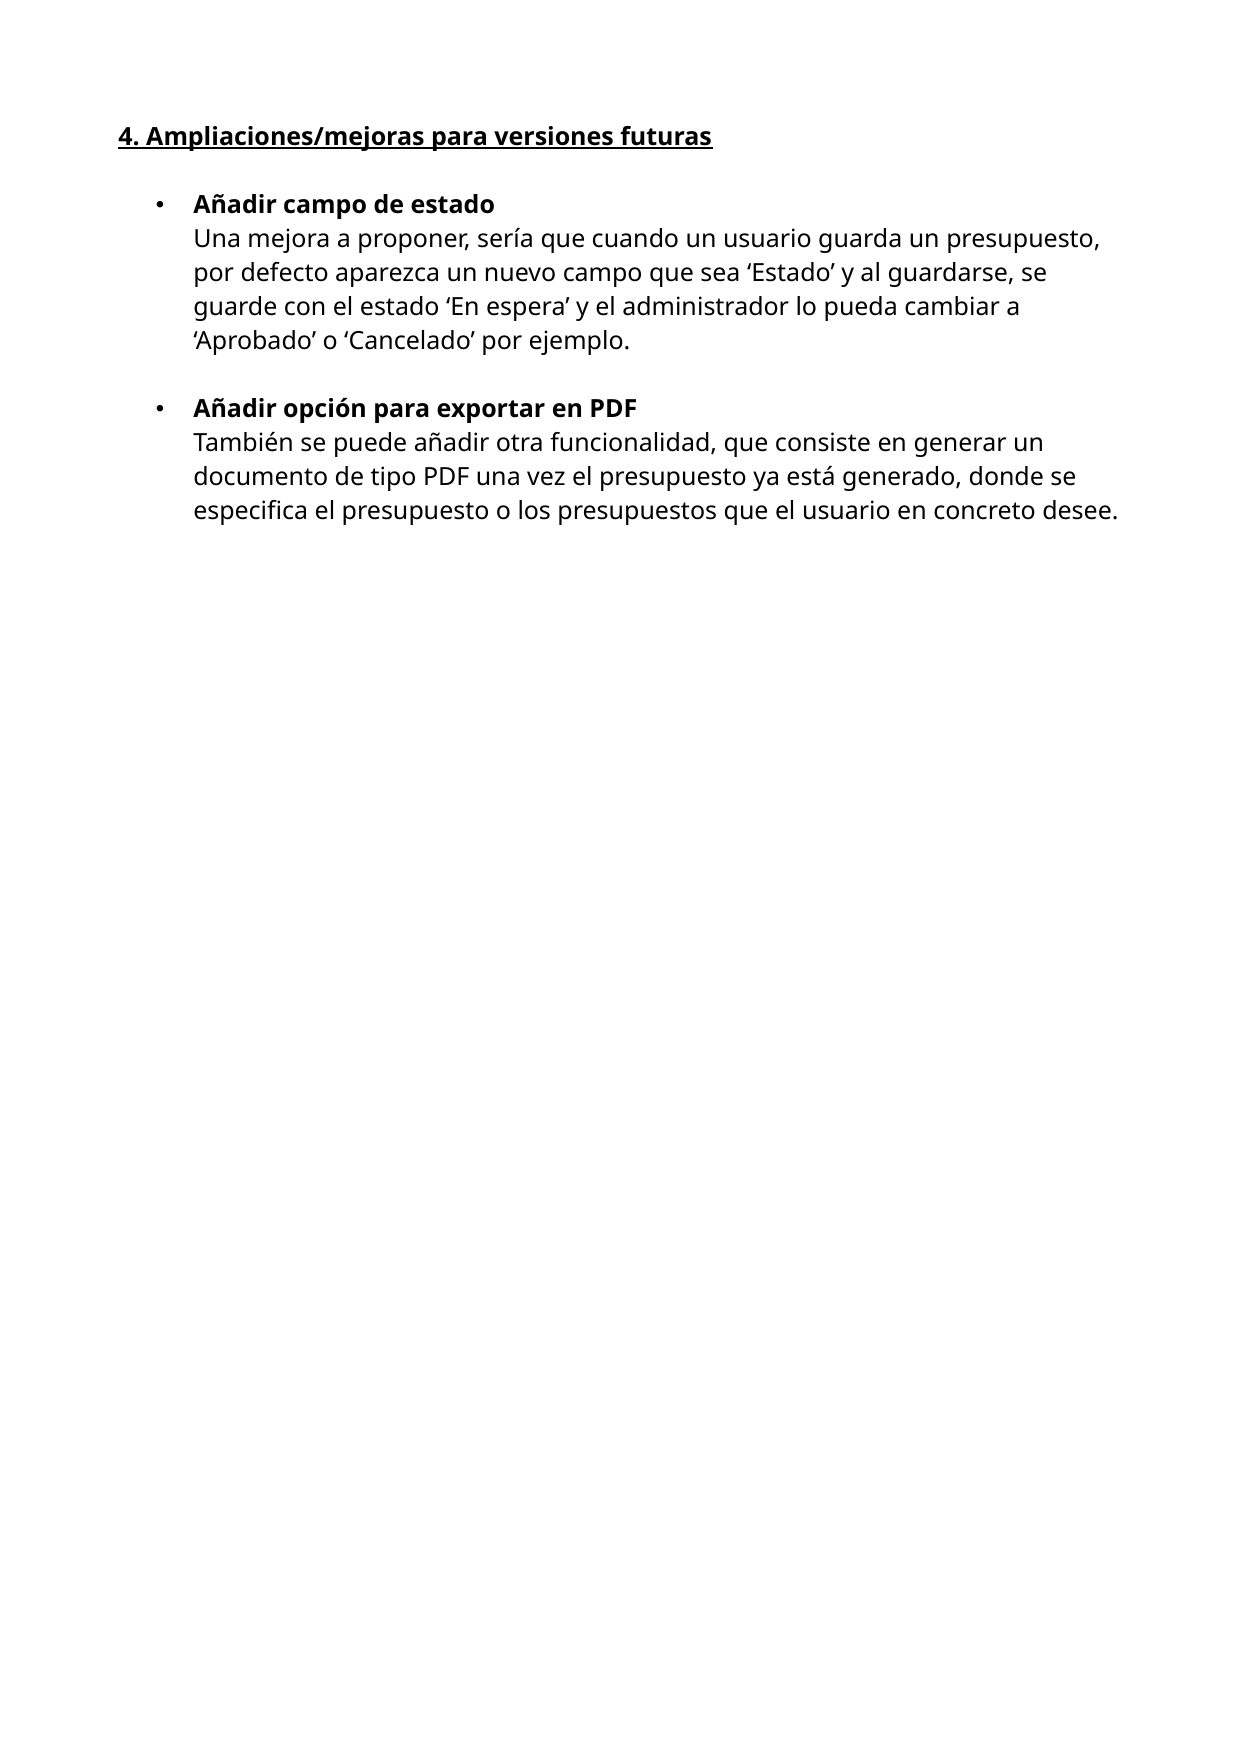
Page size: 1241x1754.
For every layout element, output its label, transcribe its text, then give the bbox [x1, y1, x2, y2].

text 4. Ampliaciones/mejoras para versiones futuras [118, 118, 1122, 152]
list Añadir campo de estado [156, 186, 1122, 220]
list También se puede añadir otra funcionalidad, que consiste en generar un documento de tipo PDF una vez el presupuesto ya está generado, donde se especifica el presupuesto o los presupuestos que el usuario en concreto desee. [156, 425, 1122, 527]
list Añadir opción para exportar en PDF [156, 391, 1122, 425]
list Una mejora a proponer, sería que cuando un usuario guarda un presupuesto, por defecto aparezca un nuevo campo que sea ‘Estado’ y al guardarse, se guarde con el estado ‘En espera’ y el administrador lo pueda cambiar a ‘Aprobado’ o ‘Cancelado’ por ejemplo. [156, 220, 1122, 357]
